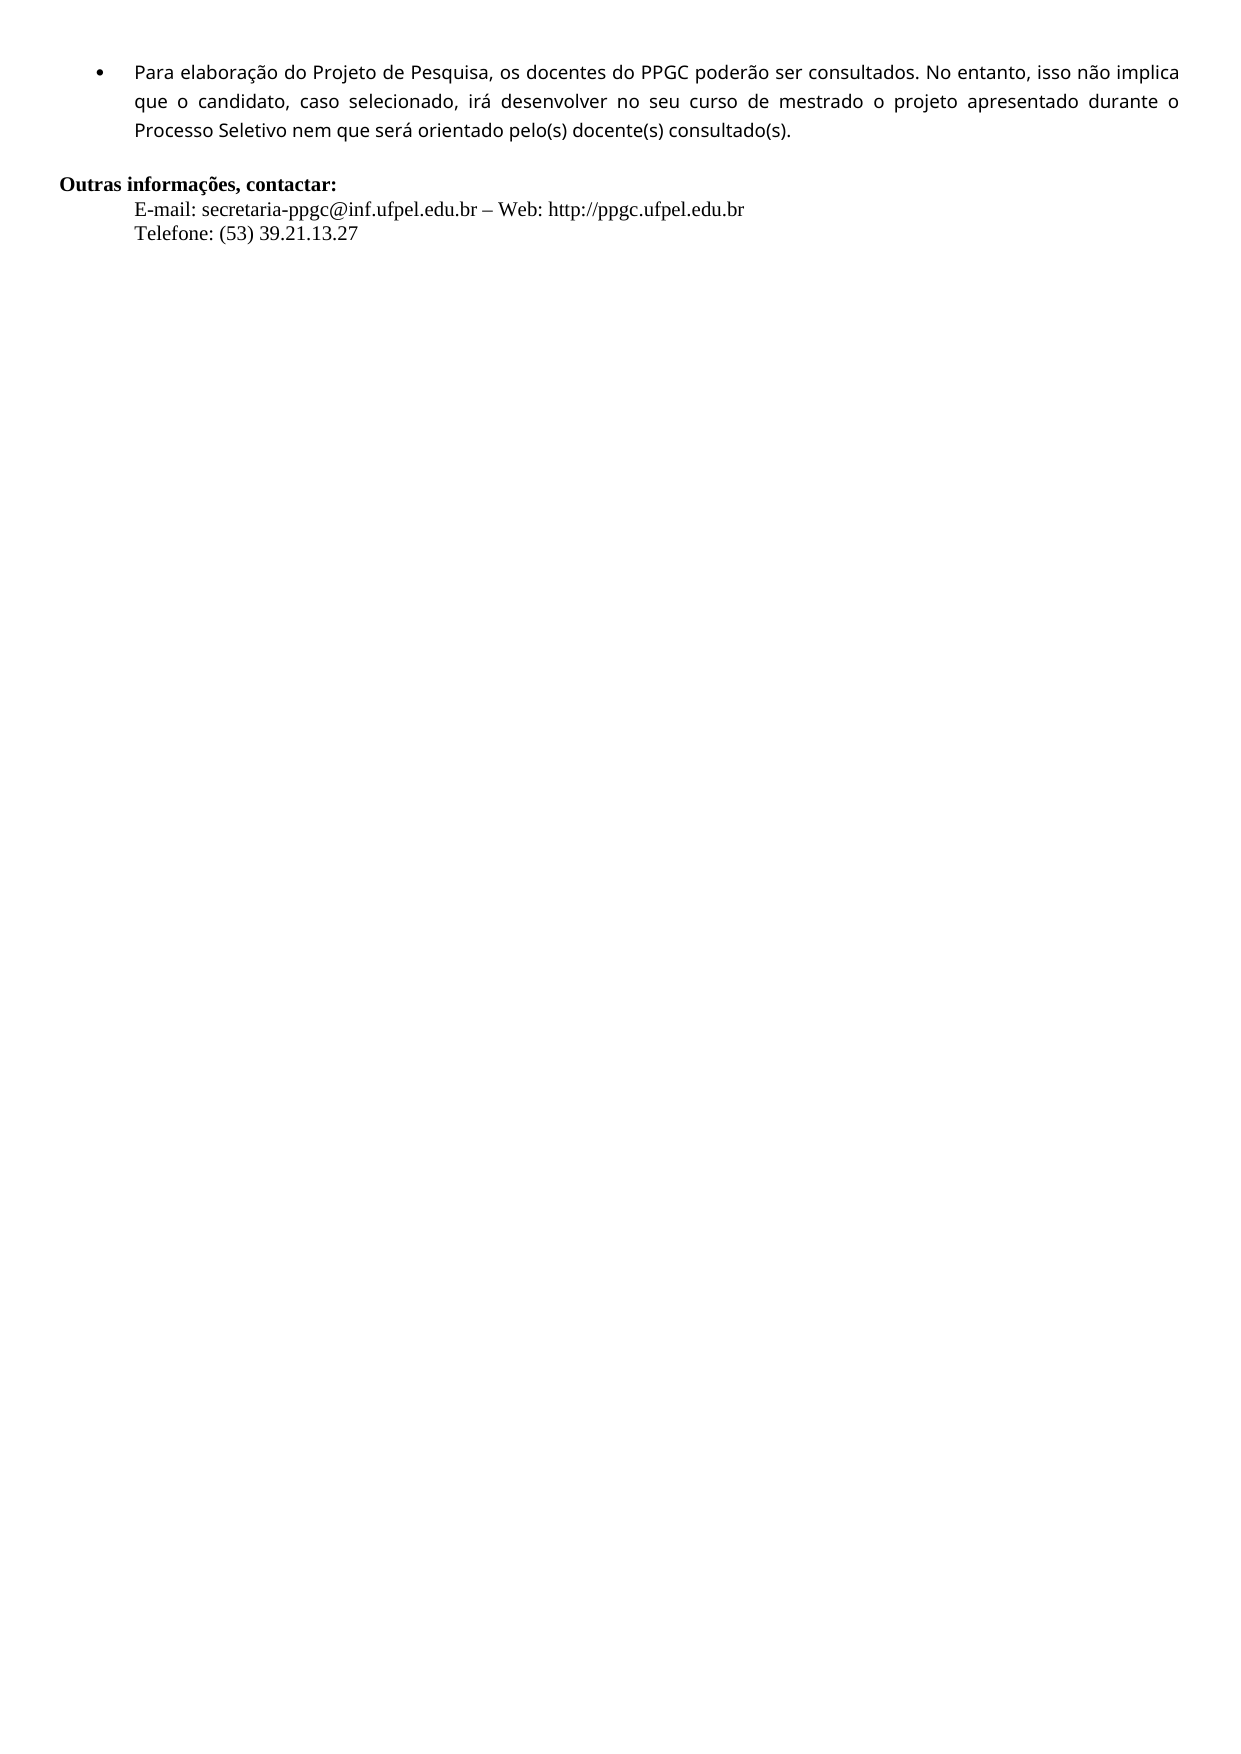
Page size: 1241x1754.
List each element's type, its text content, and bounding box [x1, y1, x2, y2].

list Para elaboração do Projeto de Pesquisa, os docentes do PPGC poderão ser consultados. No entanto, isso não implica que o candidato, caso selecionado, irá desenvolver no seu curso de mestrado o projeto apresentado durante o Processo Seletivo nem que será orientado pelo(s) docente(s) consultado(s). [97, 59, 1181, 143]
text Telefone: (53) 39.21.13.27 [134, 221, 1181, 244]
text Outras informações, contactar: [59, 172, 1181, 196]
text E-mail: secretaria-ppgc@inf.ufpel.edu.br – Web: http://ppgc.ufpel.edu.br [134, 196, 1181, 221]
